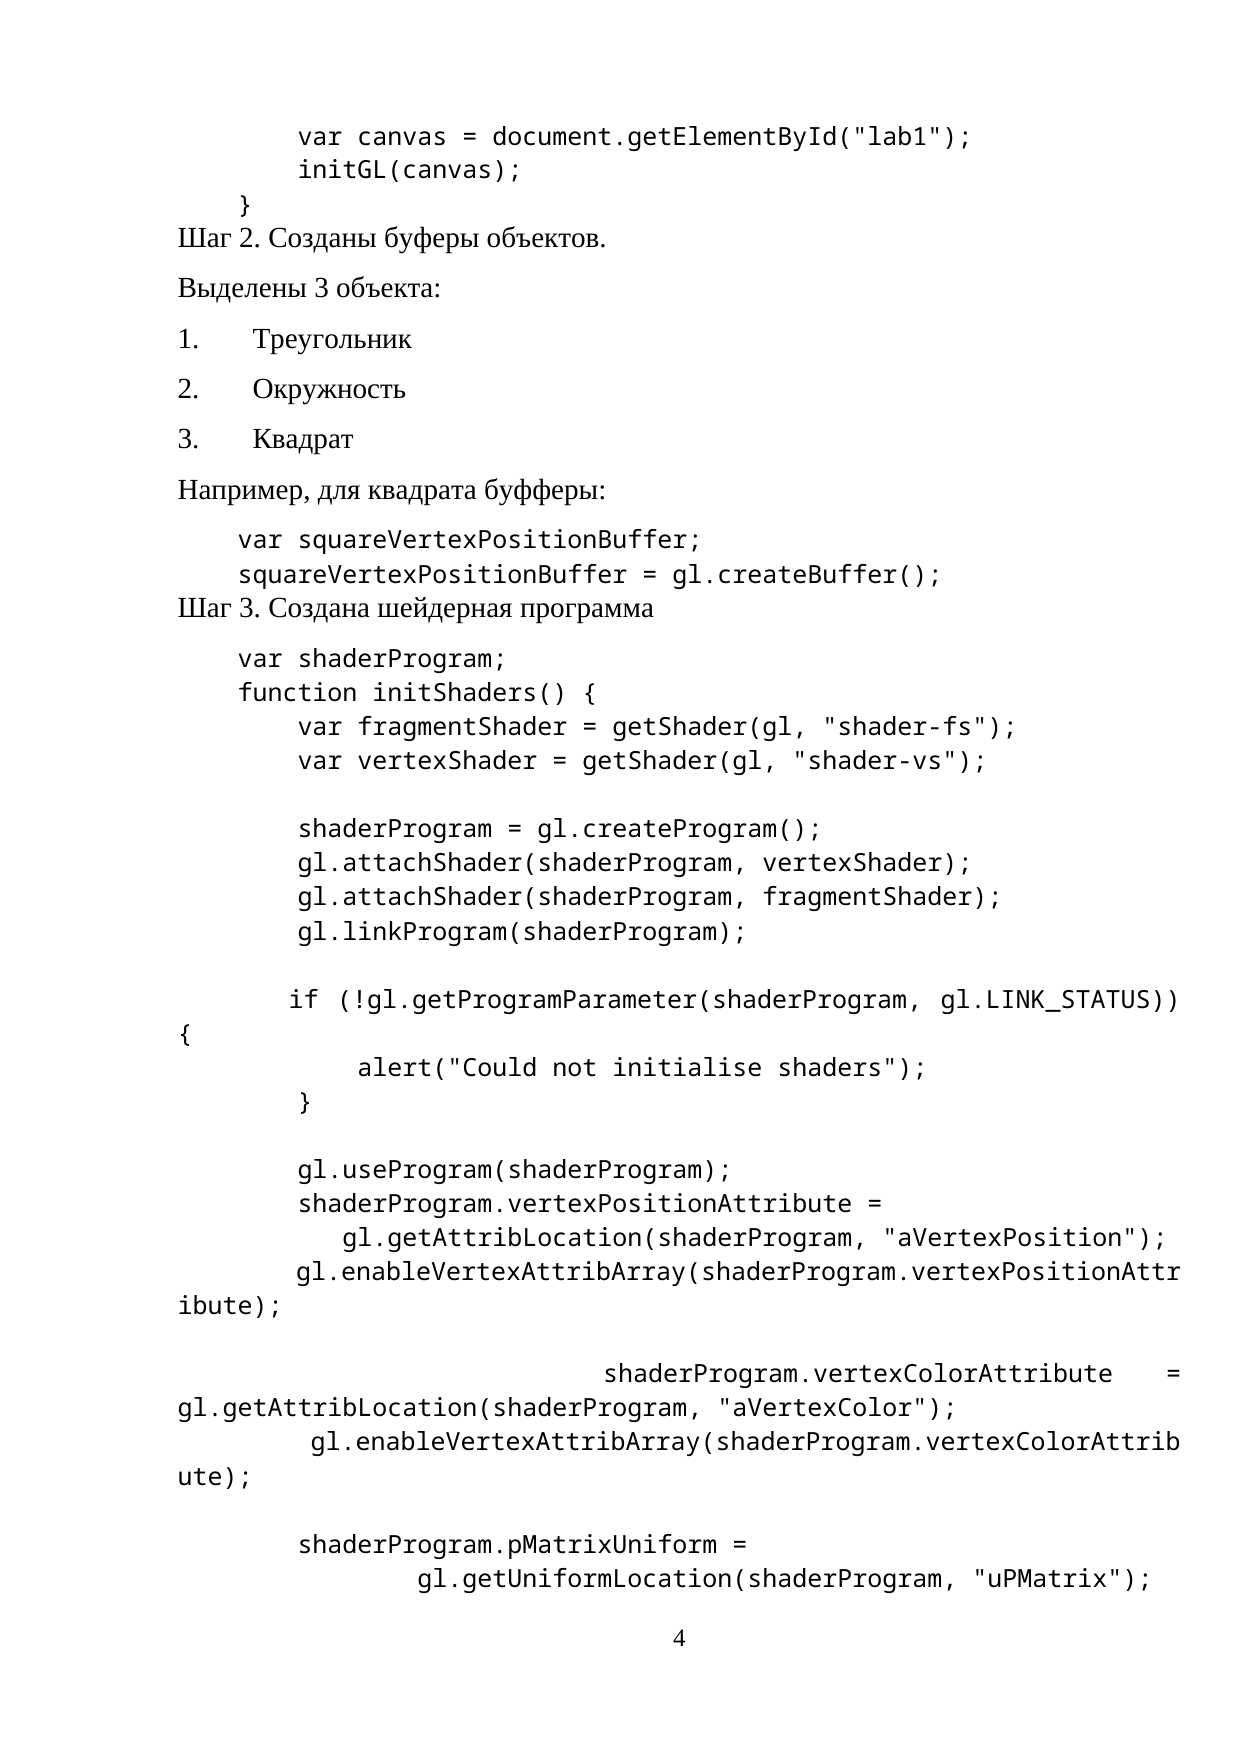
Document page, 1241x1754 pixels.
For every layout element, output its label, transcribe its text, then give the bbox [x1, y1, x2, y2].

text function initShaders() { [177, 675, 1181, 709]
text Например, для квадрата буфферы: [177, 472, 1181, 505]
text squareVertexPositionBuffer = gl.createBuffer(); [177, 556, 1181, 590]
text gl.enableVertexAttribArray(shaderProgram.vertexColorAttribute); [177, 1424, 1181, 1492]
list Треугольник [177, 321, 1181, 354]
text gl.useProgram(shaderProgram); [177, 1152, 1181, 1186]
text gl.getUniformLocation(shaderProgram, "uPMatrix"); [177, 1560, 1181, 1594]
text shaderProgram.vertexPositionAttribute = [177, 1186, 1181, 1220]
text gl.attachShader(shaderProgram, fragmentShader); [177, 879, 1181, 913]
text Шаг 3. Создана шейдерная программа [177, 590, 1181, 624]
text var canvas = document.getElementById("lab1"); [177, 118, 1181, 152]
text shaderProgram = gl.createProgram(); [177, 811, 1181, 845]
text gl.linkProgram(shaderProgram); [177, 913, 1181, 947]
text initGL(canvas); [177, 152, 1181, 186]
text Выделены 3 объекта: [177, 271, 1181, 304]
text gl.attachShader(shaderProgram, vertexShader); [177, 845, 1181, 879]
text shaderProgram.vertexColorAttribute = gl.getAttribLocation(shaderProgram, "aVertexColor"); [177, 1356, 1181, 1424]
text var shaderProgram; [177, 641, 1181, 675]
text var fragmentShader = getShader(gl, "shader-fs"); [177, 709, 1181, 743]
text } [177, 186, 1181, 220]
text Шаг 2. Созданы буферы объектов. [177, 220, 1181, 254]
text var squareVertexPositionBuffer; [177, 522, 1181, 556]
text } [177, 1083, 1181, 1117]
text var vertexShader = getShader(gl, "shader-vs"); [177, 743, 1181, 777]
text gl.enableVertexAttribArray(shaderProgram.vertexPositionAttribute); [177, 1254, 1181, 1322]
text shaderProgram.pMatrixUniform = [177, 1526, 1181, 1560]
list Квадрат [177, 422, 1181, 455]
text gl.getAttribLocation(shaderProgram, "aVertexPosition"); [177, 1220, 1181, 1254]
text alert("Could not initialise shaders"); [177, 1049, 1181, 1083]
text if (!gl.getProgramParameter(shaderProgram, gl.LINK_STATUS)) { [177, 981, 1181, 1049]
list Окружность [177, 371, 1181, 405]
